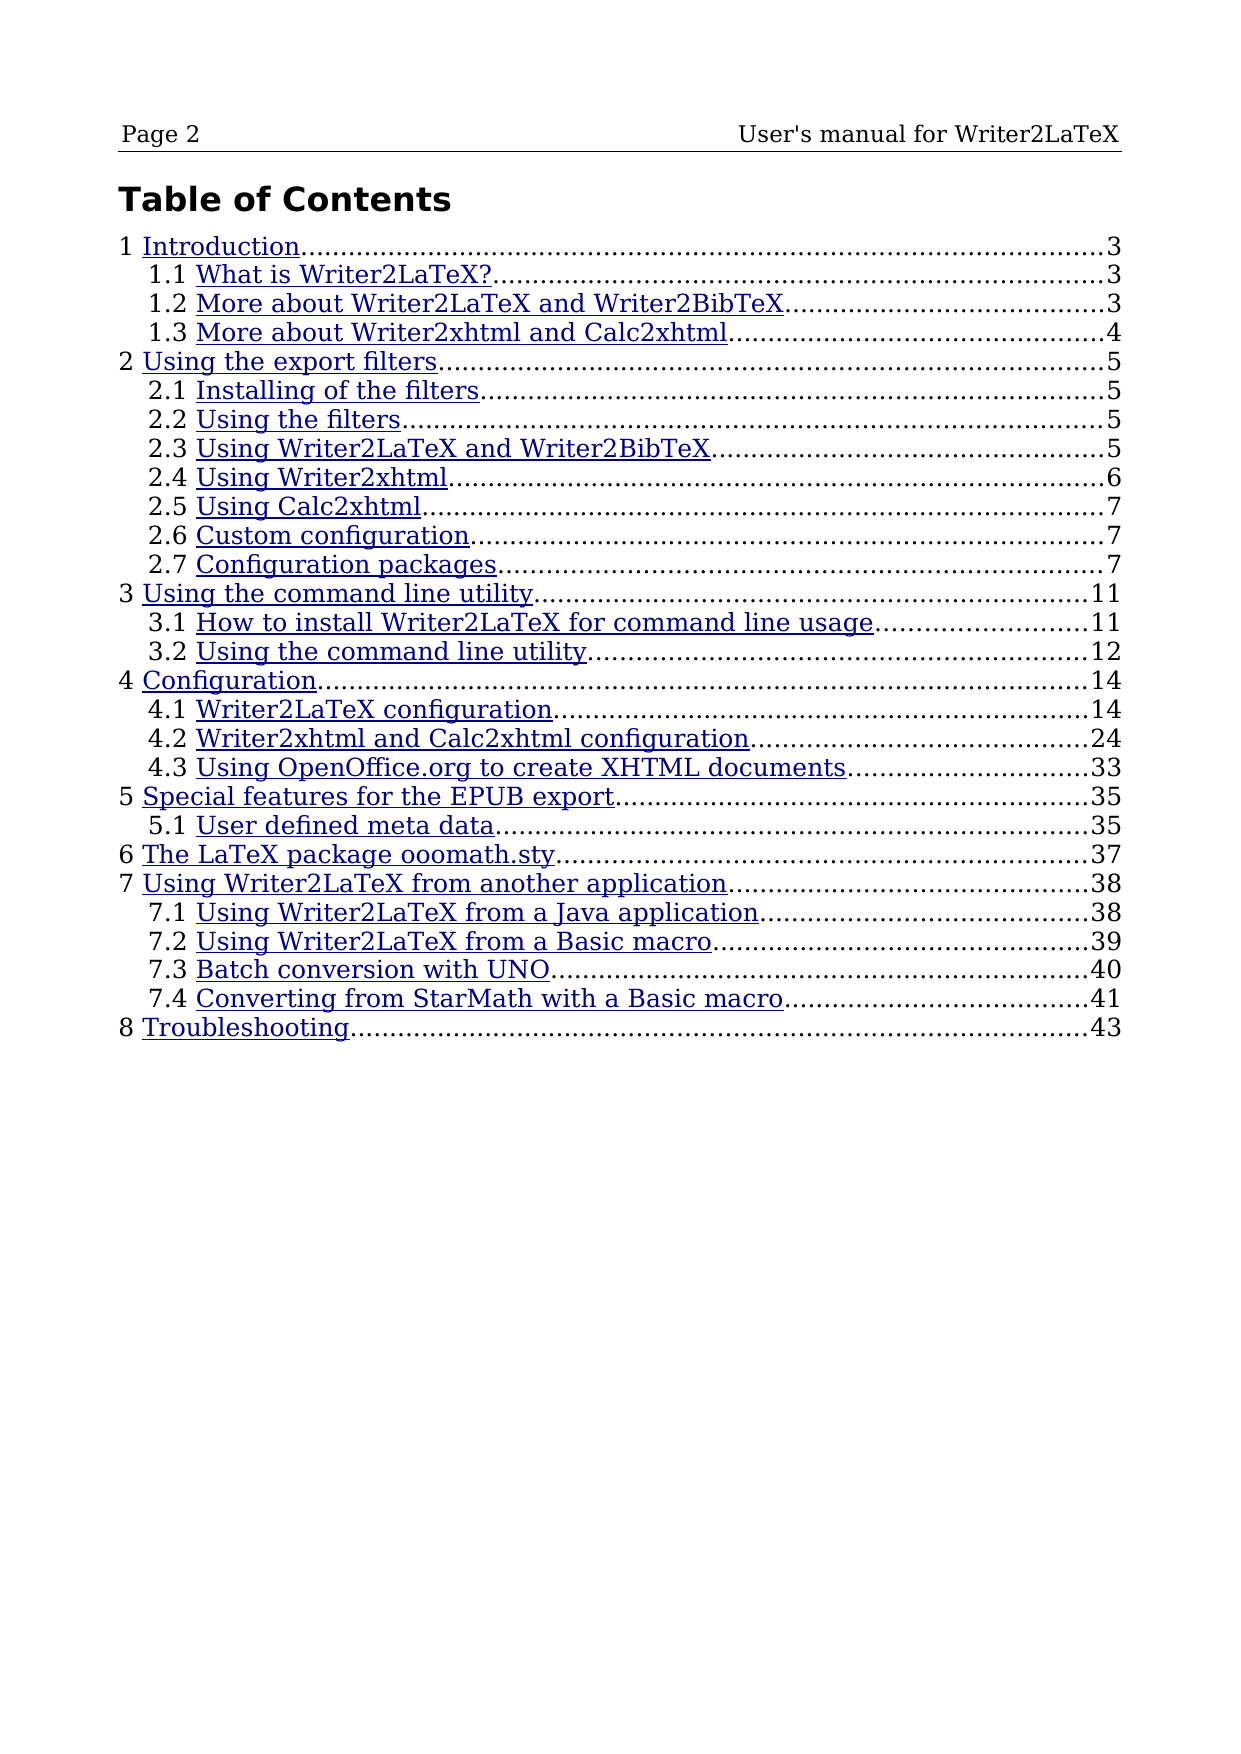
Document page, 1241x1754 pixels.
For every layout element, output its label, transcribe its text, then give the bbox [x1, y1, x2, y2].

text 3.1 How to install Writer2LaTeX for command line usage 11 [148, 608, 1122, 637]
text 4.2 Writer2xhtml and Calc2xhtml configuration 24 [148, 724, 1122, 753]
text 3 Using the command line utility 11 [118, 579, 1122, 608]
text 7.3 Batch conversion with UNO 40 [148, 956, 1122, 985]
text 4.3 Using OpenOffice.org to create XHTML documents 33 [148, 753, 1122, 782]
text 1.1 What is Writer2LaTeX? 3 [148, 261, 1122, 290]
text 4.1 Writer2LaTeX configuration 14 [148, 695, 1122, 724]
text 5.1 User defined meta data 35 [148, 811, 1122, 840]
text 2.3 Using Writer2LaTeX and Writer2BibTeX 5 [148, 435, 1122, 464]
text 2.4 Using Writer2xhtml 6 [148, 464, 1122, 493]
text 7.2 Using Writer2LaTeX from a Basic macro 39 [148, 927, 1122, 956]
text 2.1 Installing of the filters 5 [148, 377, 1122, 406]
text 2.2 Using the filters 5 [148, 406, 1122, 435]
text 2 Using the export filters 5 [118, 348, 1122, 377]
text 2.7 Configuration packages 7 [148, 551, 1122, 579]
text 1.3 More about Writer2xhtml and Calc2xhtml 4 [148, 319, 1122, 348]
text 4 Configuration 14 [118, 666, 1122, 695]
text 7.1 Using Writer2LaTeX from a Java application 38 [148, 898, 1122, 927]
text 6 The LaTeX package ooomath.sty 37 [118, 840, 1122, 869]
text 1 Introduction 3 [118, 232, 1122, 261]
text 7 Using Writer2LaTeX from another application 38 [118, 869, 1122, 898]
text 8 Troubleshooting 43 [118, 1014, 1122, 1043]
text 2.5 Using Calc2xhtml 7 [148, 493, 1122, 522]
subtitle Table of Contents [118, 181, 1122, 219]
text 5 Special features for the EPUB export 35 [118, 782, 1122, 811]
text 2.6 Custom configuration 7 [148, 522, 1122, 551]
text 3.2 Using the command line utility 12 [148, 637, 1122, 666]
text 1.2 More about Writer2LaTeX and Writer2BibTeX 3 [148, 290, 1122, 319]
text 7.4 Converting from StarMath with a Basic macro 41 [148, 985, 1122, 1014]
